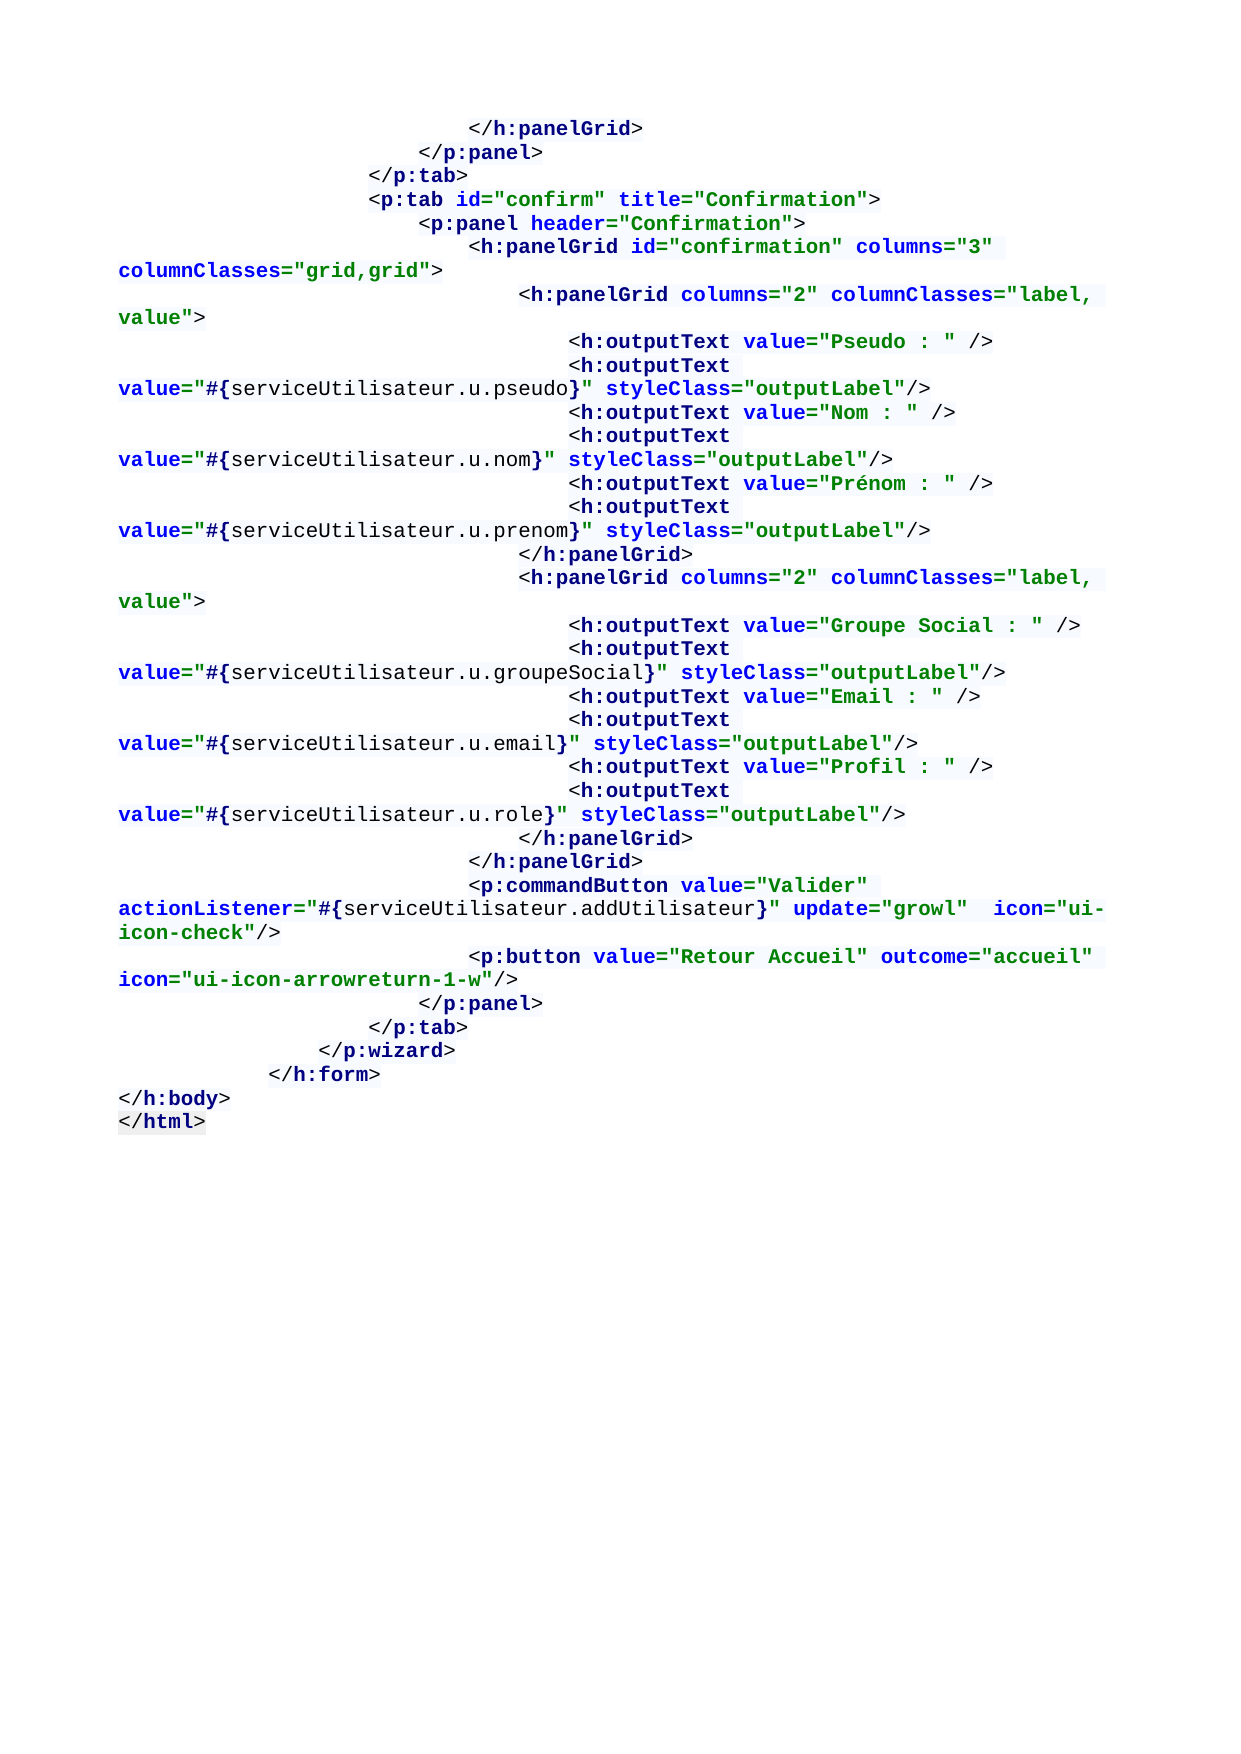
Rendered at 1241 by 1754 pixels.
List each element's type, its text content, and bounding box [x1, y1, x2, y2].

text <h:outputText value="#{serviceUtilisateur.u.nom}" styleClass="outputLabel"/> [118, 426, 1145, 473]
text <h:outputText value="#{serviceUtilisateur.u.email}" styleClass="outputLabel"/> [118, 709, 1145, 757]
text <h:outputText value="Profil : " /> [118, 757, 1145, 780]
text <h:outputText value="#{serviceUtilisateur.u.role}" styleClass="outputLabel"/> [118, 780, 1145, 827]
text </p:wizard> [118, 1040, 1145, 1064]
text <p:button value="Retour Accueil" outcome="accueil" icon="ui-icon-arrowreturn-1-w"/> [118, 946, 1145, 993]
text <p:commandButton value="Valider" actionListener="#{serviceUtilisateur.addUtilisateur}" update="growl" icon="ui-icon-check"/> [118, 875, 1145, 946]
text <p:tab id="confirm" title="Confirmation"> [118, 189, 1145, 213]
text </h:panelGrid> [118, 118, 1145, 142]
text <h:outputText value="#{serviceUtilisateur.u.groupeSocial}" styleClass="outputLabel"/> [118, 638, 1145, 686]
text </h:panelGrid> [118, 827, 1145, 851]
text </p:tab> [118, 1017, 1145, 1040]
text </h:panelGrid> [118, 851, 1145, 875]
text <h:outputText value="Prénom : " /> [118, 473, 1145, 496]
text </p:tab> [118, 165, 1145, 189]
text </h:body> [118, 1088, 1145, 1111]
text <h:panelGrid columns="2" columnClasses="label, value"> [118, 567, 1145, 615]
text <h:panelGrid id="confirmation" columns="3" columnClasses="grid,grid"> [118, 236, 1145, 284]
text <h:outputText value="Pseudo : " /> [118, 331, 1145, 354]
text <p:panel header="Confirmation"> [118, 213, 1145, 236]
text <h:outputText value="Nom : " /> [118, 402, 1145, 426]
text <h:outputText value="Groupe Social : " /> [118, 615, 1145, 638]
text <h:outputText value="#{serviceUtilisateur.u.prenom}" styleClass="outputLabel"/> [118, 496, 1145, 544]
text <h:panelGrid columns="2" columnClasses="label, value"> [118, 284, 1145, 331]
text </html> [118, 1111, 1145, 1135]
text <h:outputText value="Email : " /> [118, 686, 1145, 709]
text </p:panel> [118, 993, 1145, 1017]
text </h:form> [118, 1064, 1145, 1088]
text </p:panel> [118, 142, 1145, 165]
text </h:panelGrid> [118, 544, 1145, 567]
text <h:outputText value="#{serviceUtilisateur.u.pseudo}" styleClass="outputLabel"/> [118, 354, 1145, 402]
